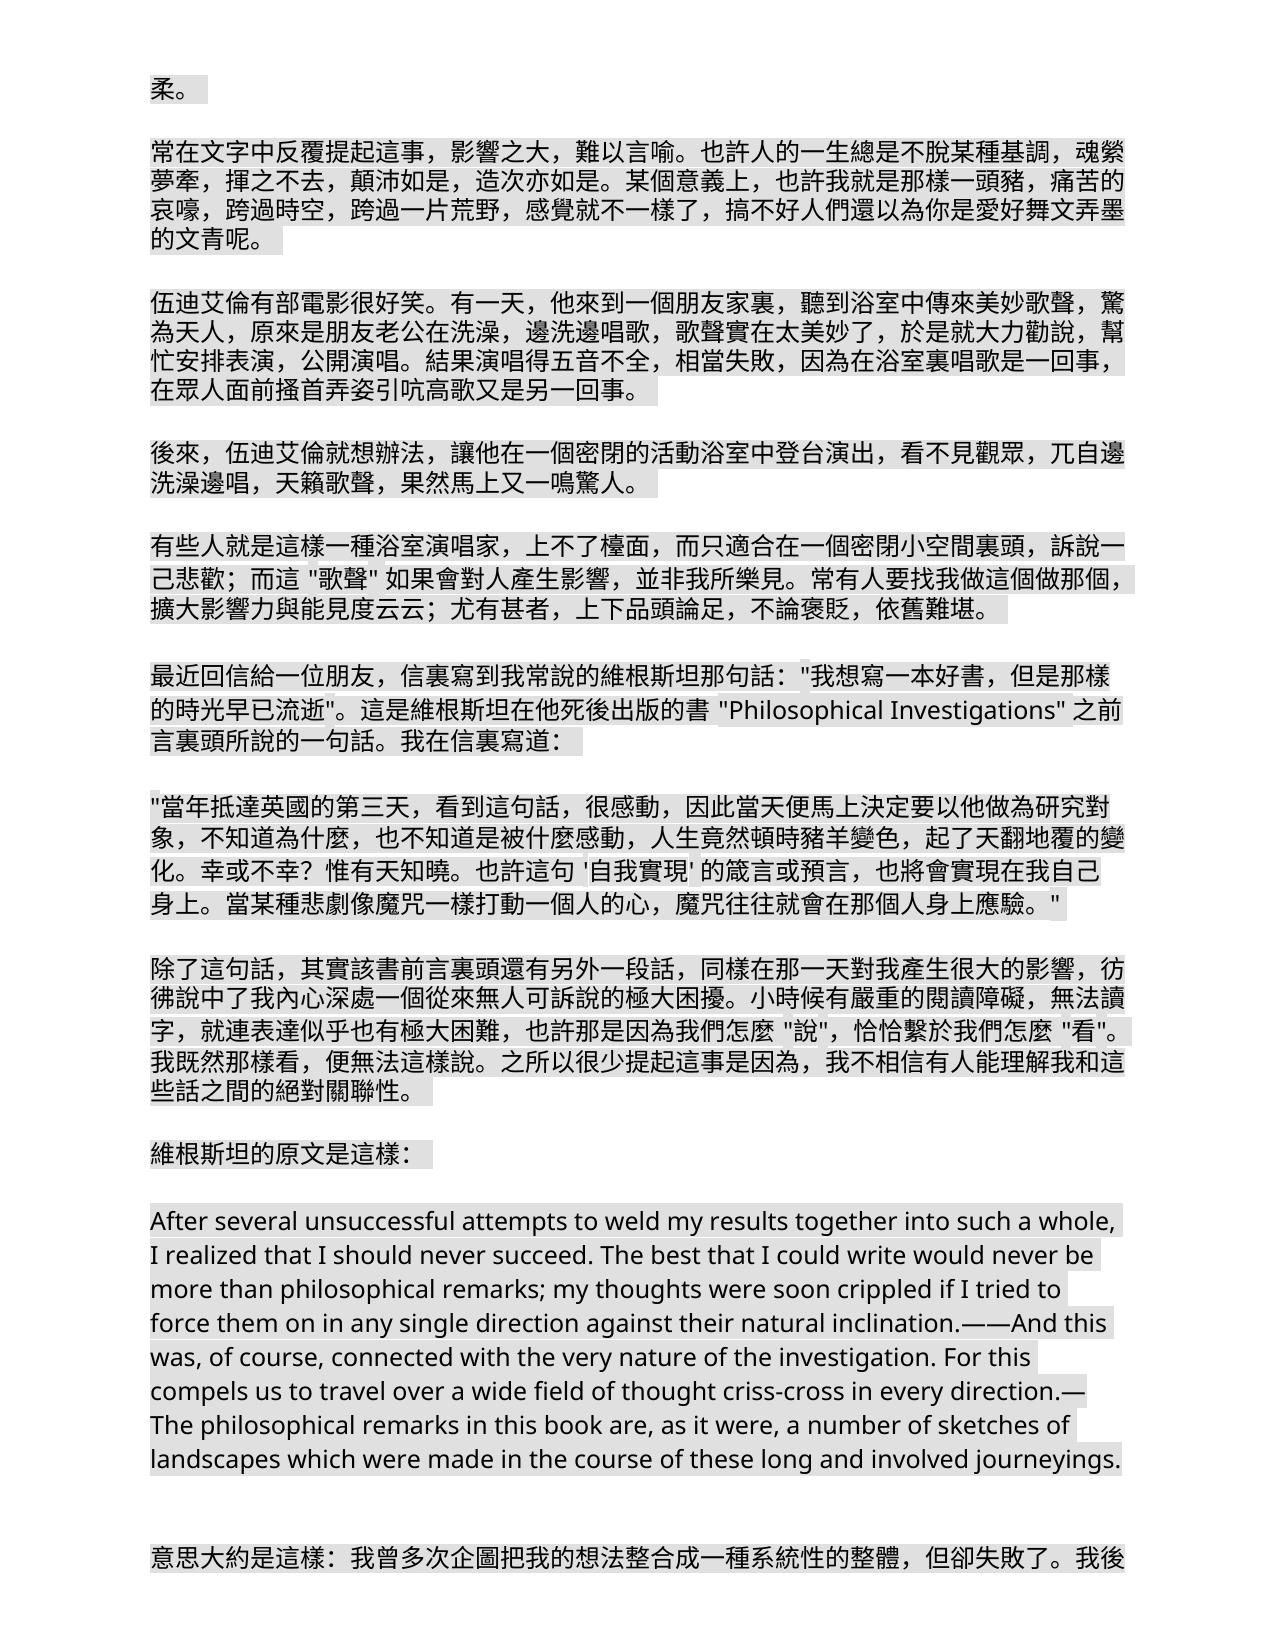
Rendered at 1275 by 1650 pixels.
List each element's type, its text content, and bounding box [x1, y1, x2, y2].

text 小時候沒有動保運動，屠宰場猶如戰場，毫無悲憫。 七歲前很喜歡吃肉，直到搬了家，每天走路上學時必須經過台南運河旁一家屠宰場，我這才知道肉是怎麼來的。有一天，我看見一頭豬，被人往咽喉插進一把長刀，牠掙脫繩索，痛得滿場亂竄，發出可怕叫聲，而那把長刀就插在牠的喉嚨上，鮮血狂噴。屠宰場工人看了這景象，覺得好笑，個個臉上掛著互相捉狹嘻戲的笑容。 在那天之後，一直到今天，我就沒再吃肉。我父母一直都不知道原因。因為擔心我營養不良，有一回，七、八歲或八、九歲左右，我媽堵住房門，讓我無處可逃，隨即端來一碗雞湯，打算逼我就範。我見前門已無去路，情急之下，跳窗而逃，就像逃犯一樣，躲入附近荒野草叢中，直到深夜十一點多才返家。 在那次奪窗而逃的激烈事件後，我爸媽便斷了這條心，不再企圖要我吃肉；直到他們過世，我之不吃肉的原因，對他們始終是個謎。 但你可別以為豬隻宰殺時的痛苦哀嚎必然淒厲可怕，事實上並非如此。我從家中二樓的房間，夜裏總是可以聽到遠方傳來的豬叫聲。在我很小的時候就發現這樣一件事：原本充滿痛苦的淒厲叫聲，當它越過那一大片草叢，混合著夜裏清涼的空氣傳到耳邊時，聲音變細變柔了，就像遠方小嬰兒欷欷訴訴的哭聲，甚至就像戀人的枕邊細語，如此多情，如此溫柔。 常在文字中反覆提起這事，影響之大，難以言喻。也許人的一生總是不脫某種基調，魂縈夢牽，揮之不去，顛沛如是，造次亦如是。某個意義上，也許我就是那樣一頭豬，痛苦的哀嚎，跨過時空，跨過一片荒野，感覺就不一樣了，搞不好人們還以為你是愛好舞文弄墨的文青呢。 伍迪艾倫有部電影很好笑。有一天，他來到一個朋友家裏，聽到浴室中傳來美妙歌聲，驚為天人，原來是朋友老公在洗澡，邊洗邊唱歌，歌聲實在太美妙了，於是就大力勸說，幫忙安排表演，公開演唱。結果演唱得五音不全，相當失敗，因為在浴室裏唱歌是一回事，在眾人面前搔首弄姿引吭高歌又是另一回事。 後來，伍迪艾倫就想辦法，讓他在一個密閉的活動浴室中登台演出，看不見觀眾，兀自邊洗澡邊唱，天籟歌聲，果然馬上又一鳴驚人。 有些人就是這樣一種浴室演唱家，上不了檯面，而只適合在一個密閉小空間裏頭，訴說一己悲歡；而這 "歌聲" 如果會對人產生影響，並非我所樂見。常有人要找我做這個做那個，擴大影響力與能見度云云；尤有甚者，上下品頭論足，不論褒貶，依舊難堪。 最近回信給一位朋友，信裏寫到我常說的維根斯坦那句話："我想寫一本好書，但是那樣的時光早已流逝"。這是維根斯坦在他死後出版的書 "Philosophical Investigations" 之前言裏頭所說的一句話。我在信裏寫道： "當年抵達英國的第三天，看到這句話，很感動，因此當天便馬上決定要以他做為研究對象，不知道為什麼，也不知道是被什麼感動，人生竟然頓時豬羊變色，起了天翻地覆的變化。幸或不幸？惟有天知曉。也許這句 '自我實現' 的箴言或預言，也將會實現在我自己身上。當某種悲劇像魔咒一樣打動一個人的心，魔咒往往就會在那個人身上應驗。" 除了這句話，其實該書前言裏頭還有另外一段話，同樣在那一天對我產生很大的影響，彷彿說中了我內心深處一個從來無人可訴說的極大困擾。小時候有嚴重的閱讀障礙，無法讀字，就連表達似乎也有極大困難，也許那是因為我們怎麼 "說"，恰恰繫於我們怎麼 "看"。我既然那樣看，便無法這樣說。之所以很少提起這事是因為，我不相信有人能理解我和這些話之間的絕對關聯性。 維根斯坦的原文是這樣： After several unsuccessful attempts to weld my results together into such a whole, I realized that I should never succeed. The best that I could write would never be more than philosophical remarks; my thoughts were soon crippled if I tried to force them on in any single direction against their natural inclination.——And this was, of course, connected with the very nature of the investigation. For this compels us to travel over a wide field of thought criss-cross in every direction.—The philosophical remarks in this book are, as it were, a number of sketches of landscapes which were made in the course of these long and involved journeyings. 意思大約是這樣：我曾多次企圖把我的想法整合成一種系統性的整體，但卻失敗了。我後來明白，這項嘗試將永遠都不可能成功。它只能以一種破碎交錯的形式寫成，要是我硬要違反這個思想的天性與本質，它將一文不值。 上班看診等收攤，天雨路滑，鄉下人早睡，診間異常清靜，我手寫我心。 [150, 75, 1125, 1573]
